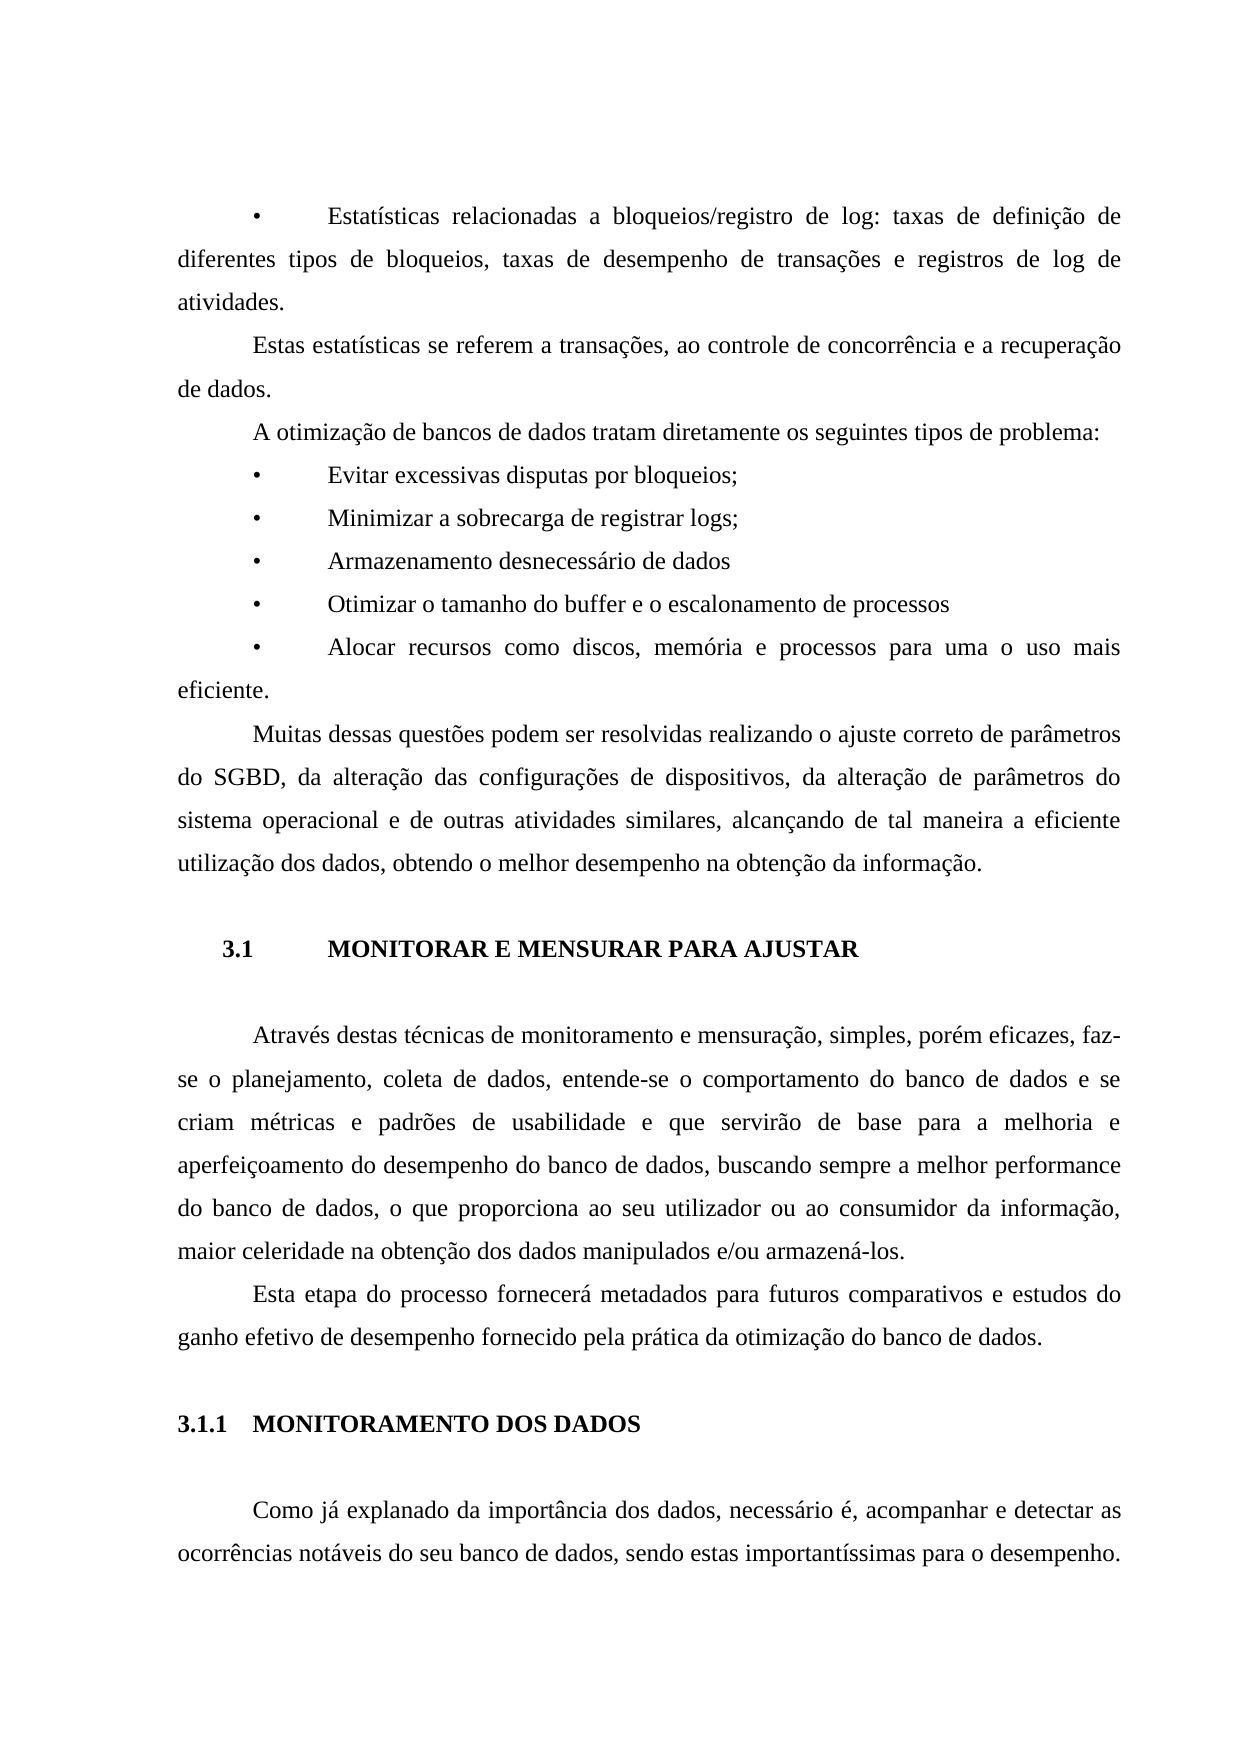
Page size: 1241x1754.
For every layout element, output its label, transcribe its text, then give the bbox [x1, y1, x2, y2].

text A otimização de bancos de dados tratam diretamente os seguintes tipos de problema: [177, 417, 1122, 446]
text • Minimizar a sobrecarga de registrar logs; [177, 503, 1122, 532]
text Estas estatísticas se referem a transações, ao controle de concorrência e a recuperação de dados. [177, 331, 1122, 402]
subtitle MONITORAR E MENSURAR PARA AJUSTAR [222, 934, 1122, 963]
text • Otimizar o tamanho do buffer e o escalonamento de processos [177, 589, 1122, 618]
text • Estatísticas relacionadas a bloqueios/registro de log: taxas de definição de diferentes tipos de bloqueios, taxas de desempenho de transações e registros de log de atividades. [177, 201, 1122, 316]
subtitle MONITORAMENTO DOS DADOS [177, 1409, 1122, 1437]
text Como já explanado da importância dos dados, necessário é, acompanhar e detectar as ocorrências notáveis do seu banco de dados, sendo estas importantíssimas para o desempenho. [177, 1495, 1122, 1567]
text Esta etapa do processo fornecerá metadados para futuros comparativos e estudos do ganho efetivo de desempenho fornecido pela prática da otimização do banco de dados. [177, 1279, 1122, 1351]
text • Evitar excessivas disputas por bloqueios; [177, 460, 1122, 489]
text • Armazenamento desnecessário de dados [177, 546, 1122, 575]
text • Alocar recursos como discos, memória e processos para uma o uso mais eficiente. [177, 632, 1122, 704]
text Muitas dessas questões podem ser resolvidas realizando o ajuste correto de parâmetros do SGBD, da alteração das configurações de dispositivos, da alteração de parâmetros do sistema operacional e de outras atividades similares, alcançando de tal maneira a eficiente utilização dos dados, obtendo o melhor desempenho na obtenção da informação. [177, 719, 1122, 877]
text Através destas técnicas de monitoramento e mensuração, simples, porém eficazes, faz-se o planejamento, coleta de dados, entende-se o comportamento do banco de dados e se criam métricas e padrões de usabilidade e que servirão de base para a melhoria e aperfeiçoamento do desempenho do banco de dados, buscando sempre a melhor performance do banco de dados, o que proporciona ao seu utilizador ou ao consumidor da informação, maior celeridade na obtenção dos dados manipulados e/ou armazená-los. [177, 1021, 1122, 1265]
